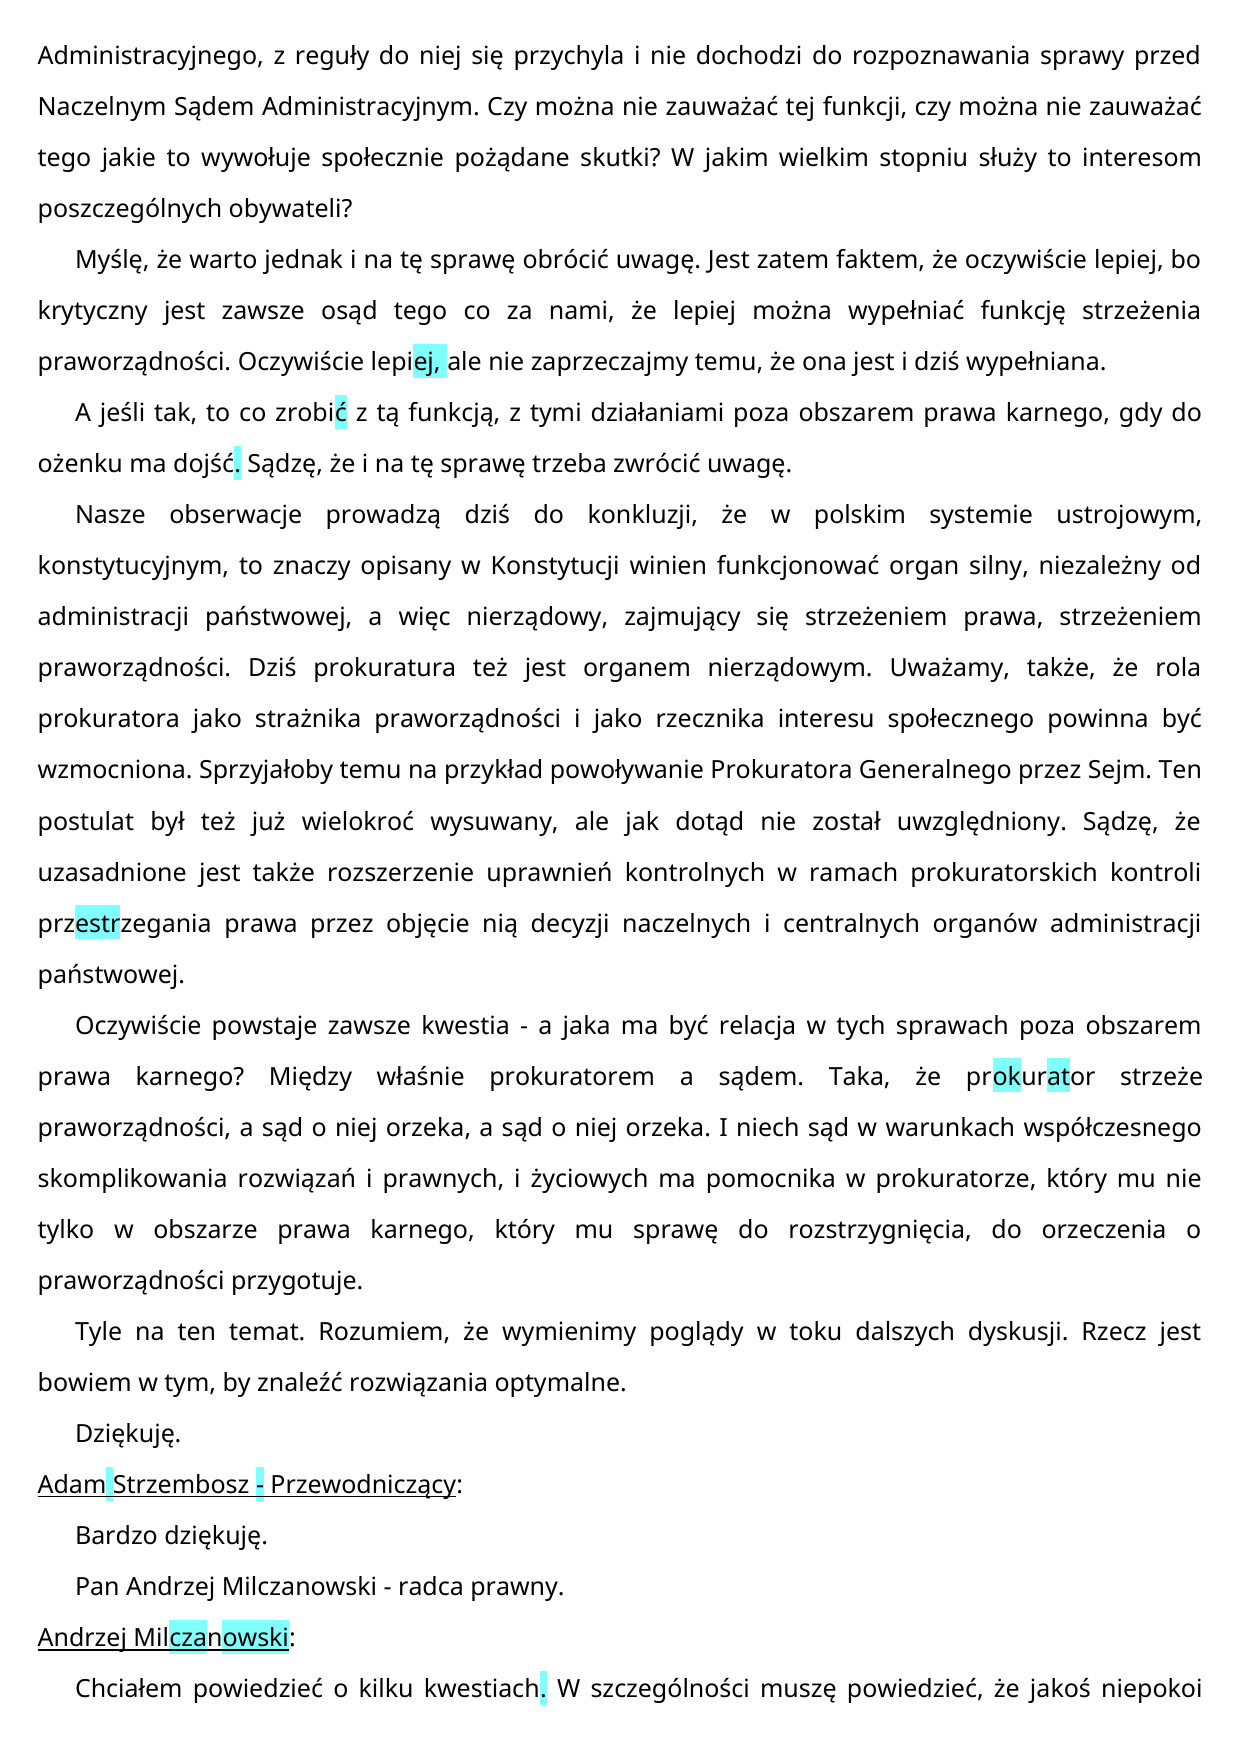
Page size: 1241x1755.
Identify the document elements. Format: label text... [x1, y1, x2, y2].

text Myślę, że warto jednak i na tę sprawę obrócić uwagę. Jest zatem faktem, że oczywiście lepiej, bo krytyczny jest zawsze osąd tego co za nami, że lepiej można wypełniać funkcję strzeżenia praworządności. Oczywiście lepiej, ale nie zaprzeczajmy temu, że ona jest i dziś wypełniana. [37, 242, 1203, 378]
text Adam Strzembosz - Przewodniczący: [37, 1467, 1203, 1501]
text Tyle na ten temat. Rozumiem, że wymienimy poglądy w toku dalszych dyskusji. Rzecz jest bowiem w tym, by znaleźć rozwiązania optymalne. [37, 1313, 1203, 1399]
text Bardzo dziękuję. [37, 1518, 1203, 1552]
text Oczywiście powstaje zawsze kwestia - a jaka ma być relacja w tych sprawach poza obszarem prawa karnego? Między właśnie prokuratorem a sądem. Taka, że prokurator strzeże praworządności, a sąd o niej orzeka, a sąd o niej orzeka. I niech sąd w warunkach współczesnego skomplikowania rozwiązań i prawnych, i życiowych ma pomocnika w prokuratorze, który mu nie tylko w obszarze prawa karnego, który mu sprawę do rozstrzygnięcia, do orzeczenia o praworządności przygotuje. [37, 1007, 1203, 1297]
text Nasze obserwacje prowadzą dziś do konkluzji, że w polskim systemie ustrojowym, konstytucyjnym, to znaczy opisany w Konstytucji winien funkcjonować organ silny, niezależny od administracji państwowej, a więc nierządowy, zajmujący się strzeżeniem prawa, strzeżeniem praworządności. Dziś prokuratura też jest organem nierządowym. Uważamy, także, że rola prokuratora jako strażnika praworządności i jako rzecznika interesu społecznego powinna być wzmocniona. Sprzyjałoby temu na przykład powoływanie Prokuratora Generalnego przez Sejm. Ten postulat był też już wielokroć wysuwany, ale jak dotąd nie został uwzględniony. Sądzę, że uzasadnione jest także rozszerzenie uprawnień kontrolnych w ramach prokuratorskich kontroli przestrzegania prawa przez objęcie nią decyzji naczelnych i centralnych organów administracji państwowej. [37, 497, 1203, 990]
text Chciałem powiedzieć o kilku kwestiach. W szczególności muszę powiedzieć, że jakoś niepokoi [37, 1671, 1203, 1705]
text Andrzej Milczanowski: [37, 1620, 1203, 1654]
text Administracyjnego, z reguły do niej się przychyla i nie dochodzi do rozpoznawania sprawy przed Naczelnym Sądem Administracyjnym. Czy można nie zauważać tej funkcji, czy można nie zauważać tego jakie to wywołuje społecznie pożądane skutki? W jakim wielkim stopniu służy to interesom poszczególnych obywateli? [37, 37, 1203, 225]
text A jeśli tak, to co zrobić z tą funkcją, z tymi działaniami poza obszarem prawa karnego, gdy do ożenku ma dojść. Sądzę, że i na tę sprawę trzeba zwrócić uwagę. [37, 395, 1203, 480]
text Pan Andrzej Milczanowski - radca prawny. [37, 1569, 1203, 1603]
text Dziękuję. [37, 1416, 1203, 1450]
